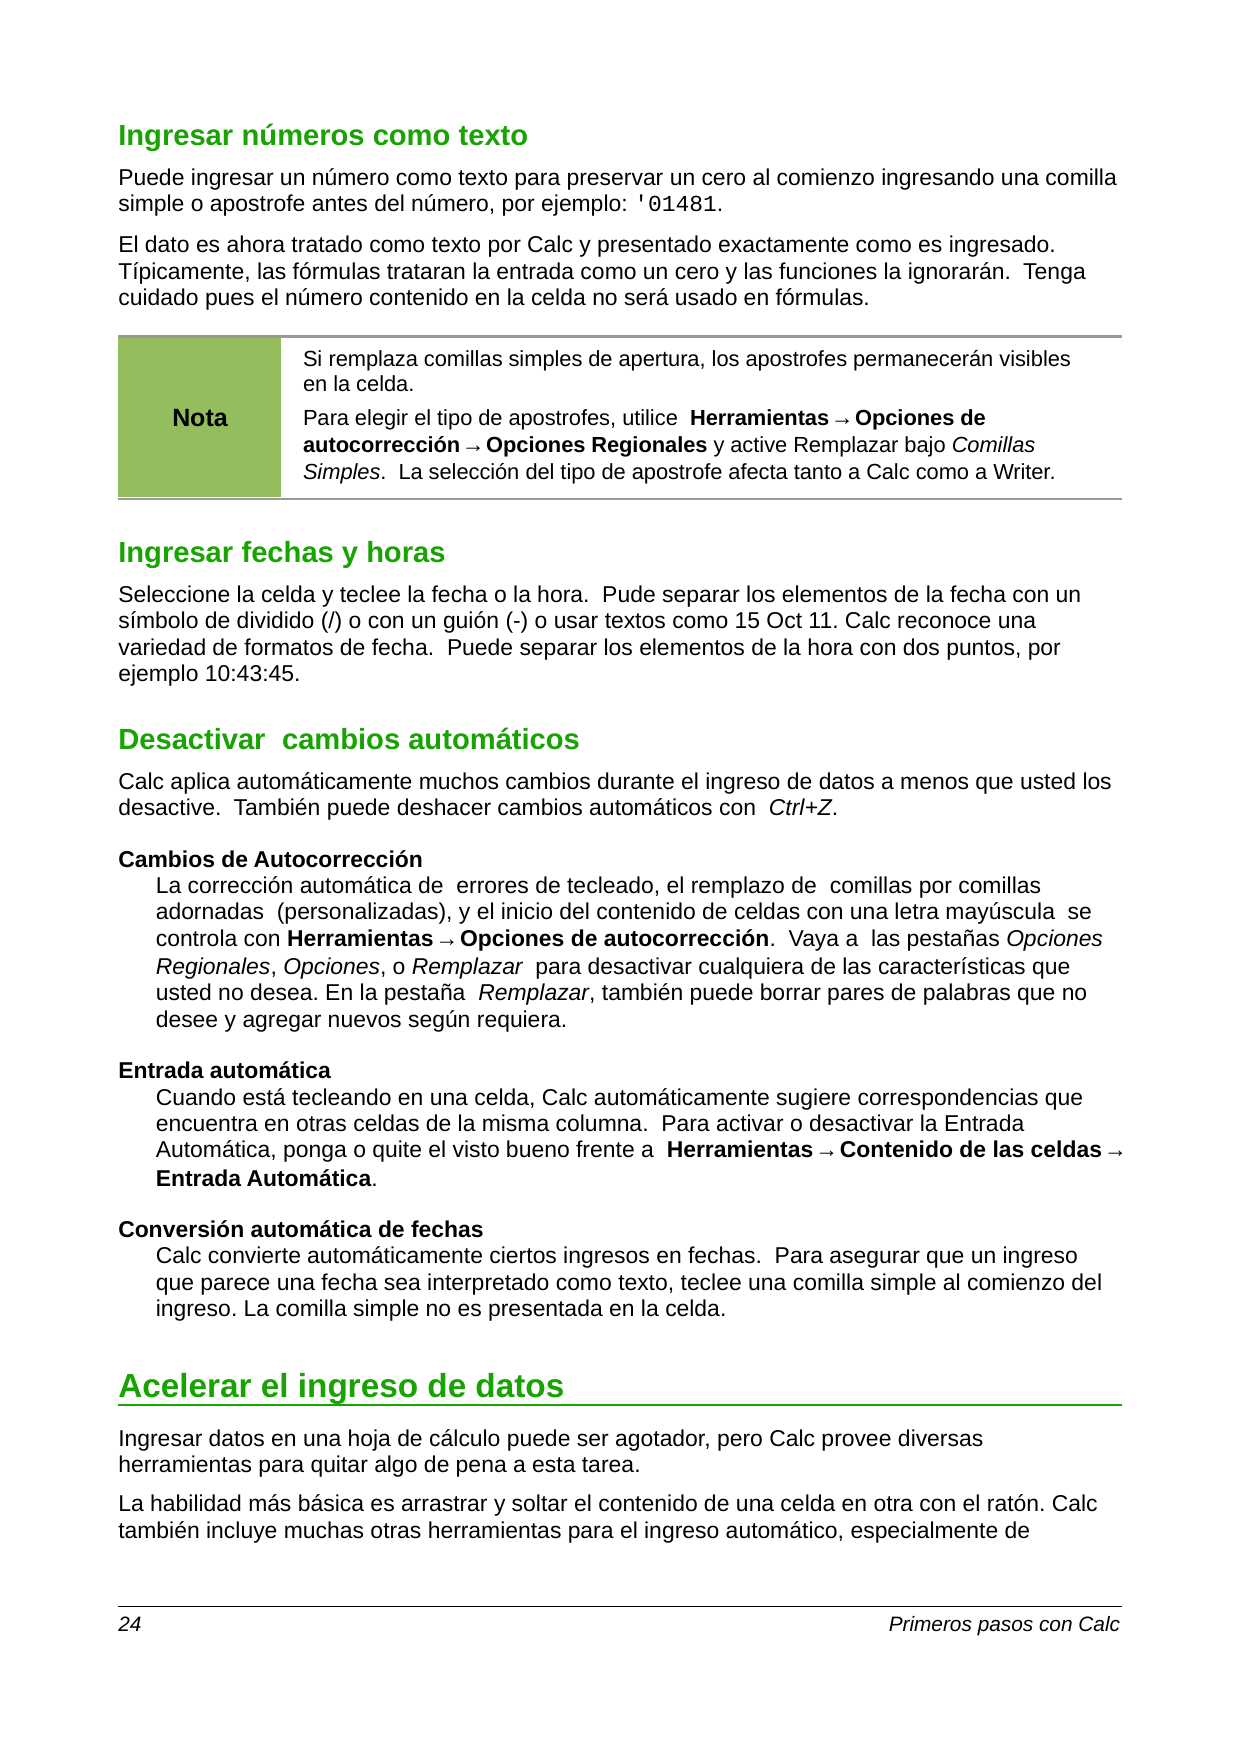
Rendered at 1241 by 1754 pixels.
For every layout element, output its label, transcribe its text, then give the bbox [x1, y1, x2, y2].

table_header Nota [118, 338, 281, 497]
text Calc aplica automáticamente muchos cambios durante el ingreso de datos a menos que usted los desactive. También puede deshacer cambios automáticos con Ctrl+Z. [118, 768, 1122, 821]
text Ingresar datos en una hoja de cálculo puede ser agotador, pero Calc provee diversas herramientas para quitar algo de pena a esta tarea. [118, 1425, 1122, 1478]
text El dato es ahora tratado como texto por Calc y presentado exactamente como es ingresado. Típicamente, las fórmulas trataran la entrada como un cero y las funciones la ignorarán. Tenga cuidado pues el número contenido en la celda no será usado en fórmulas. [118, 231, 1122, 310]
subtitle Acelerar el ingreso de datos [118, 1366, 1122, 1404]
text Cambios de Autocorrección [118, 846, 1122, 872]
text Cuando está tecleando en una celda, Calc automáticamente sugiere correspondencias que encuentra en otras celdas de la misma columna. Para activar o desactivar la Entrada Automática, ponga o quite el visto bueno frente a Herramientas → Contenido de las celdas → Entrada Automática. [156, 1083, 1122, 1191]
text Seleccione la celda y teclee la fecha o la hora. Pude separar los elementos de la fecha con un símbolo de dividido (/) o con un guión (-) o usar textos como 15 Oct 11. Calc reconoce una variedad de formatos de fecha. Puede separar los elementos de la hora con dos puntos, por ejemplo 10:43:45. [118, 581, 1122, 686]
subtitle Desactivar cambios automáticos [118, 722, 1122, 756]
table_header Si remplaza comillas simples de apertura, los apostrofes permanecerán visibles en la celda. Para elegir el tipo de apostrofes, utilice Herramientas → Opciones de autocorrección → Opciones Regionales y active Remplazar bajo Comillas Simples. La selección del tipo de apostrofe afecta tanto a Calc como a Writer. [281, 338, 1122, 497]
text Conversión automática de fechas [118, 1216, 1122, 1242]
subtitle Ingresar números como texto [118, 118, 1122, 152]
text Puede ingresar un número como texto para preservar un cero al comienzo ingresando una comilla simple o apostrofe antes del número, por ejemplo: '01481. [118, 164, 1122, 219]
text La corrección automática de errores de tecleado, el remplazo de comillas por comillas adornadas (personalizadas), y el inicio del contenido de celdas con una letra mayúscula se controla con Herramientas → Opciones de autocorrección. Vaya a las pestañas Opciones Regionales, Opciones, o Remplazar para desactivar cualquiera de las características que usted no desea. En la pestaña Remplazar, también puede borrar pares de palabras que no desee y agregar nuevos según requiera. [156, 872, 1122, 1032]
text Entrada automática [118, 1057, 1122, 1083]
text La habilidad más básica es arrastrar y soltar el contenido de una celda en otra con el ratón. Calc también incluye muchas otras herramientas para el ingreso automático, especialmente de [118, 1490, 1122, 1543]
text Calc convierte automáticamente ciertos ingresos en fechas. Para asegurar que un ingreso que parece una fecha sea interpretado como texto, teclee una comilla simple al comienzo del ingreso. La comilla simple no es presentada en la celda. [156, 1242, 1122, 1321]
subtitle Ingresar fechas y horas [118, 535, 1122, 569]
